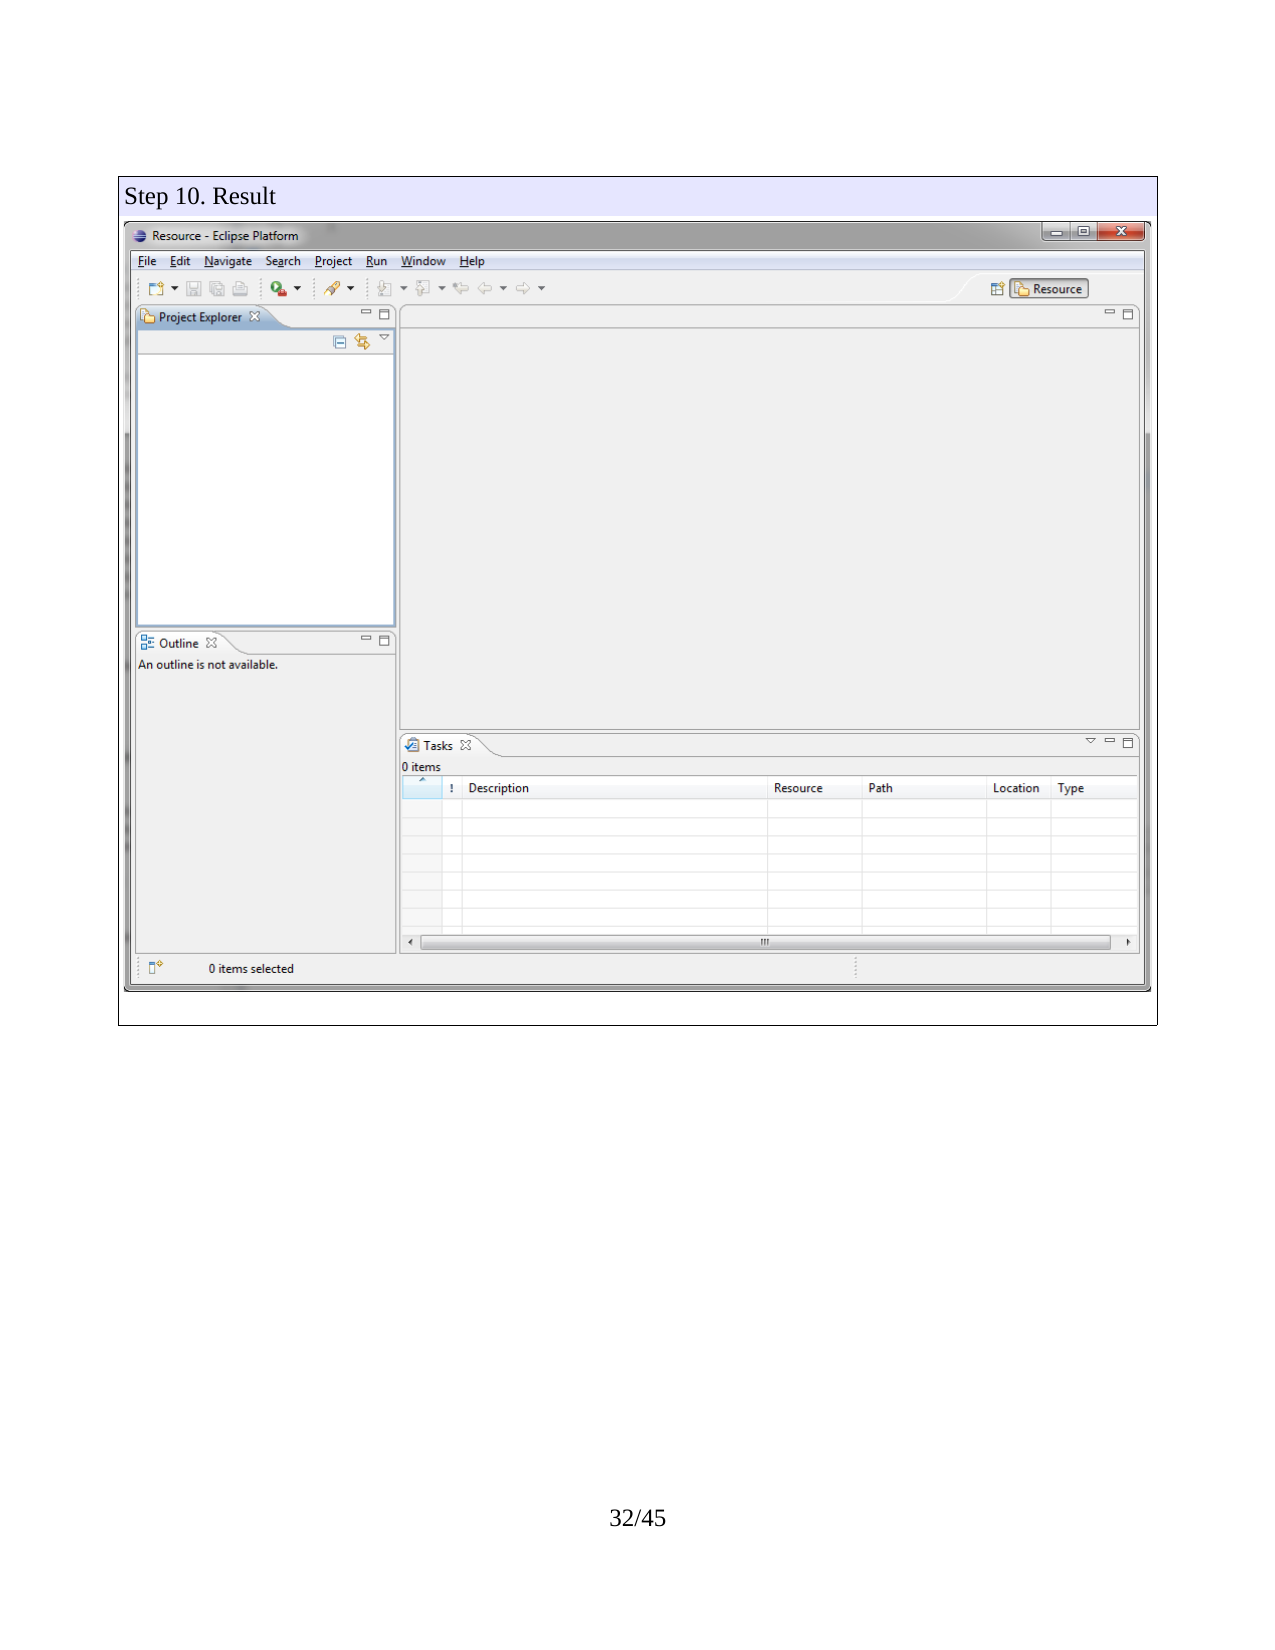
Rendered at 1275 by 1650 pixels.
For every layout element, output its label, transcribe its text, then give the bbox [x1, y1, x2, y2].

picture [123, 221, 1152, 992]
table_cell [119, 216, 1157, 1025]
table_header Step 10. Result [119, 177, 1157, 216]
